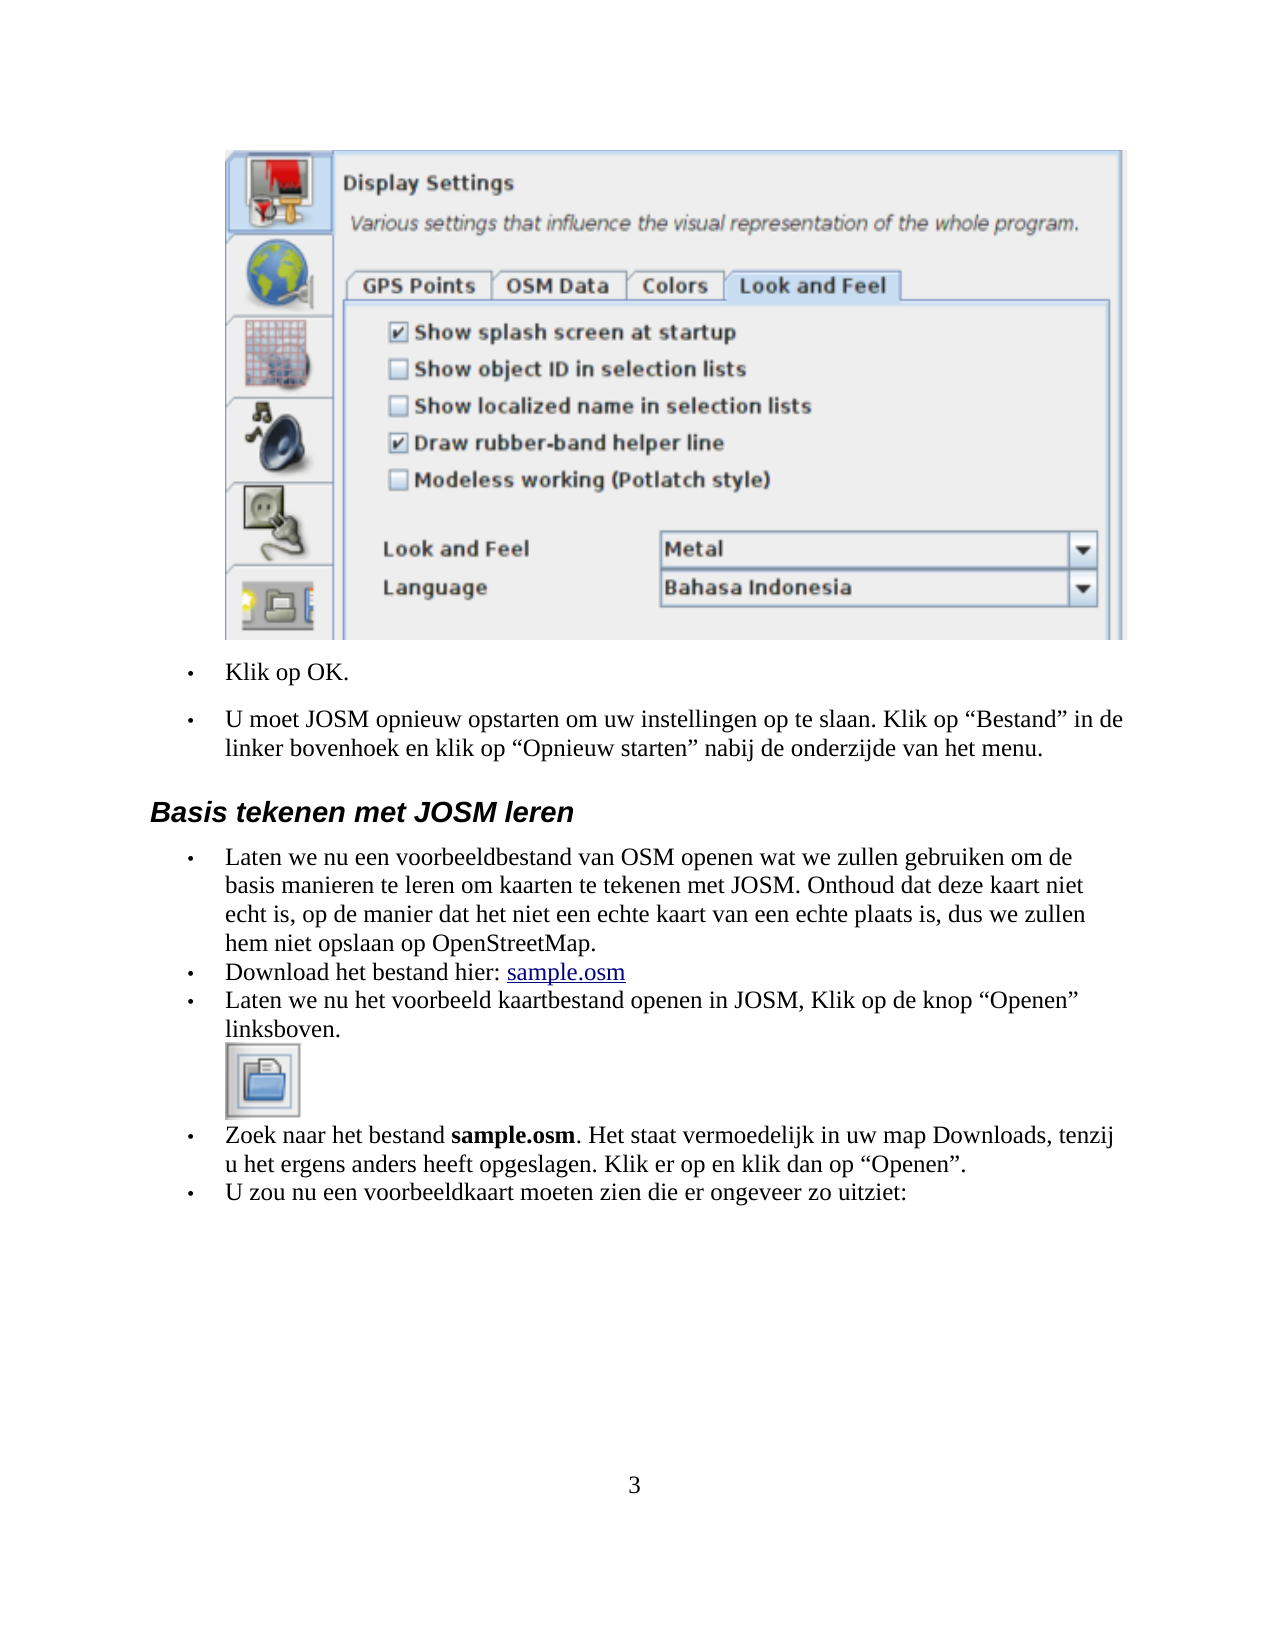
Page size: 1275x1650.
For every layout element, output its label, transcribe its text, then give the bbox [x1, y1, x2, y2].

list Klik op OK. [187, 657, 1125, 686]
list Laten we nu het voorbeeld kaartbestand openen in JOSM, Klik op de knop “Openen” linksboven. [187, 985, 1125, 1043]
subtitle Basis tekenen met JOSM leren [150, 796, 1125, 829]
list Laten we nu een voorbeeldbestand van OSM openen wat we zullen gebruiken om de basis manieren te leren om kaarten te tekenen met JOSM. Onthoud dat deze kaart niet echt is, op de manier dat het niet een echte kaart van een echte plaats is, dus we zullen hem niet opslaan op OpenStreetMap. [187, 842, 1125, 957]
list Zoek naar het bestand sample.osm. Het staat vermoedelijk in uw map Downloads, tenzij u het ergens anders heeft opgeslagen. Klik er op en klik dan op “Openen”. [187, 1120, 1125, 1177]
picture [225, 150, 1128, 640]
list U zou nu een voorbeeldkaart moeten zien die er ongeveer zo uitziet: [187, 1177, 1125, 1206]
list Download het bestand hier: sample.osm [187, 957, 1125, 985]
picture [225, 1042, 303, 1120]
list U moet JOSM opnieuw opstarten om uw instellingen op te slaan. Klik op “Bestand” in de linker bovenhoek en klik op “Opnieuw starten” nabij de onderzijde van het menu. [187, 704, 1125, 762]
